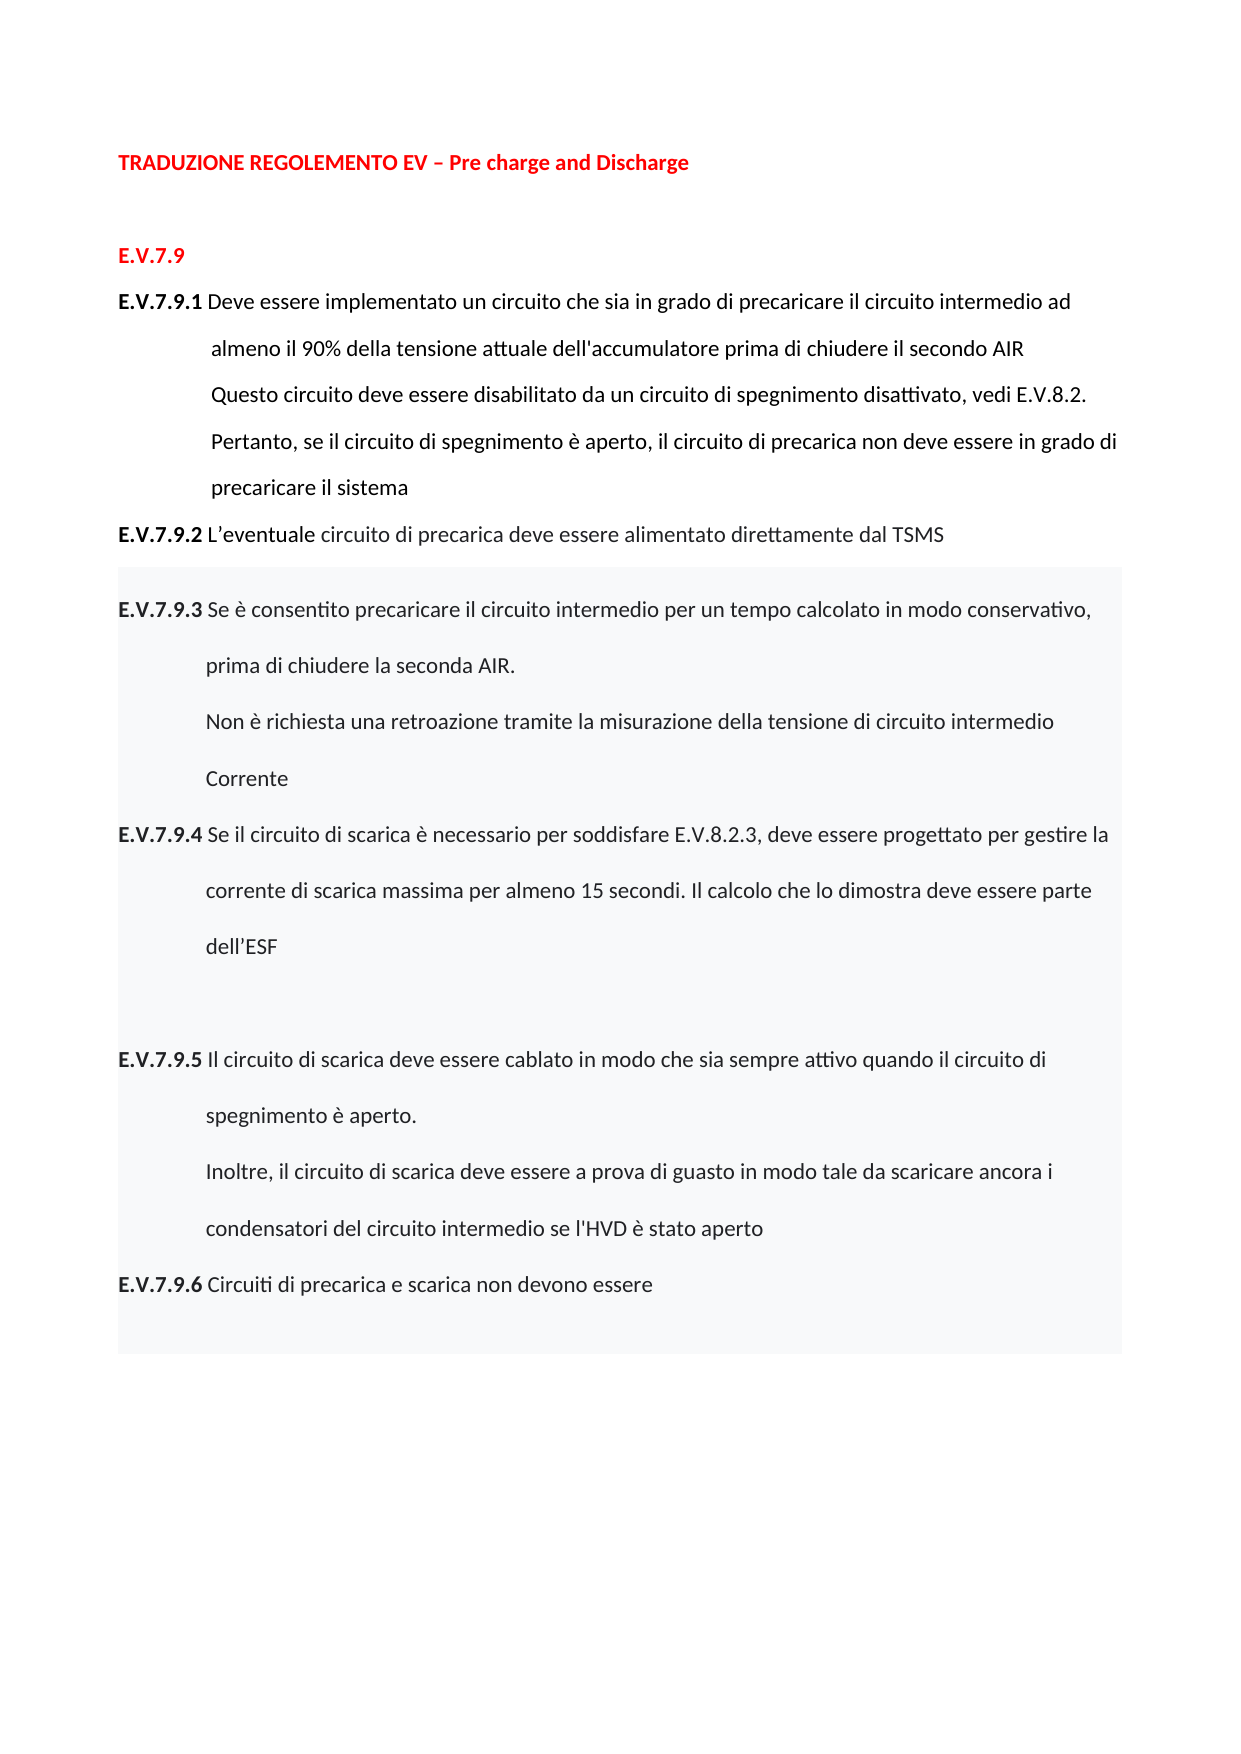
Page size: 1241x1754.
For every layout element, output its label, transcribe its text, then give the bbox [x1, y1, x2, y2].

text TRADUZIONE REGOLEMENTO EV – Pre charge and Discharge [118, 148, 1122, 176]
text E.V.7.9.6 Circuiti di precarica e scarica non devono essere [118, 1242, 1122, 1298]
text E.V.7.9.5 Il circuito di scarica deve essere cablato in modo che sia sempre attivo quando il circuito di [118, 960, 1122, 1073]
text dell’ESF [118, 904, 1122, 960]
text condensatori del circuito intermedio se l'HVD è stato aperto [118, 1185, 1122, 1242]
text Non è richiesta una retroazione tramite la misurazione della tensione di circuito intermedio [118, 679, 1122, 735]
text prima di chiudere la seconda AIR. [118, 623, 1122, 679]
text Questo circuito deve essere disabilitato da un circuito di spegnimento disattivato, vedi E.V.8.2. [118, 380, 1122, 408]
text Inoltre, il circuito di scarica deve essere a prova di guasto in modo tale da scaricare ancora i [118, 1129, 1122, 1185]
text E.V.7.9 [118, 241, 1122, 269]
text E.V.7.9.1 Deve essere implementato un circuito che sia in grado di precaricare il circuito intermedio ad [118, 287, 1122, 315]
text Pertanto, se il circuito di spegnimento è aperto, il circuito di precarica non deve essere in grado di [118, 427, 1122, 455]
text spegnimento è aperto. [118, 1073, 1122, 1129]
text precaricare il sistema [118, 473, 1122, 502]
text E.V.7.9.4 Se il circuito di scarica è necessario per soddisfare E.V.8.2.3, deve essere progettato per gestire la [118, 792, 1122, 848]
text almeno il 90% della tensione attuale dell'accumulatore prima di chiudere il secondo AIR [118, 334, 1122, 362]
text E.V.7.9.2 L’eventuale circuito di precarica deve essere alimentato direttamente dal TSMS [118, 520, 1122, 548]
text E.V.7.9.3 Se è consentito precaricare il circuito intermedio per un tempo calcolato in modo conservativo, [118, 567, 1122, 623]
text corrente di scarica massima per almeno 15 secondi. Il calcolo che lo dimostra deve essere parte [118, 848, 1122, 904]
text Corrente [118, 735, 1122, 792]
